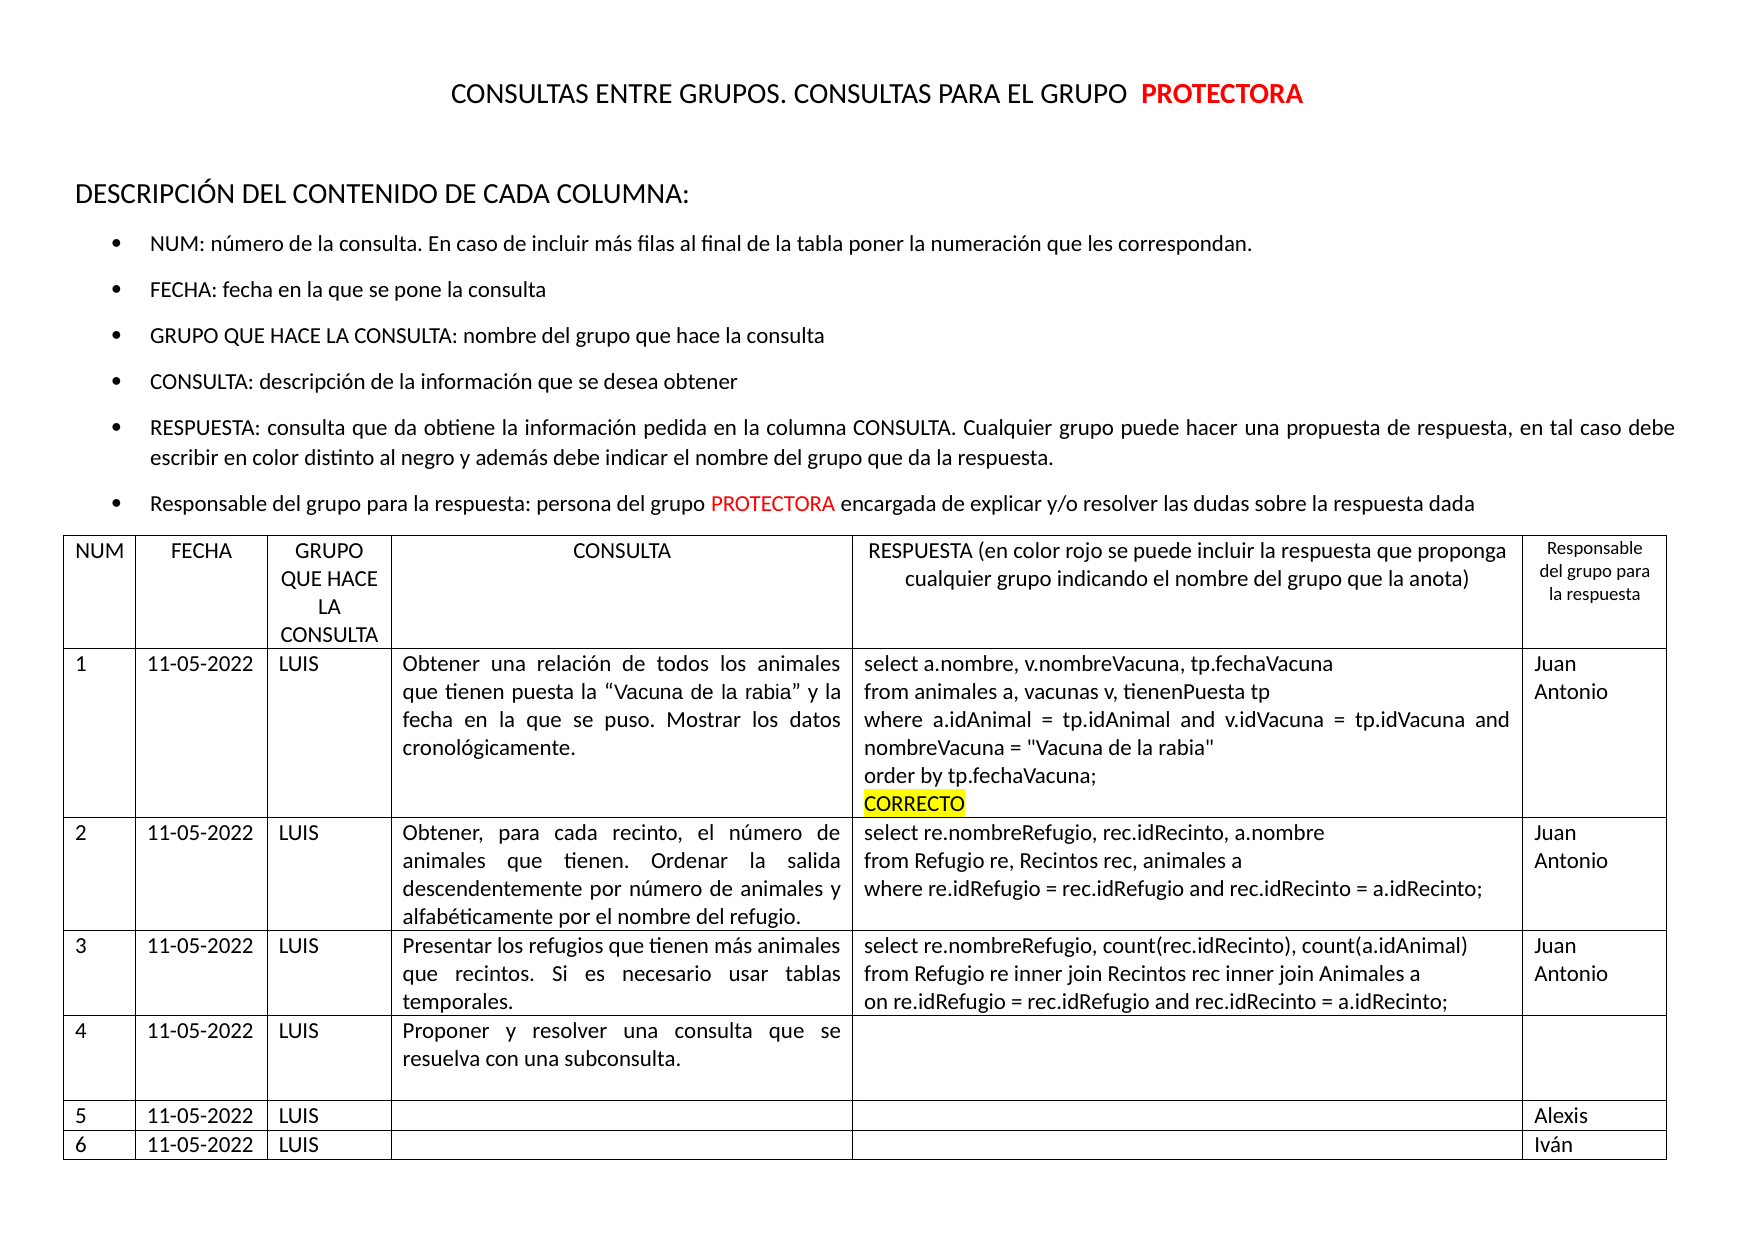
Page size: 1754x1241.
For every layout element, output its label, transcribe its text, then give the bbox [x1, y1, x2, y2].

table_cell Obtener una relación de todos los animales que tienen puesta la “Vacuna de la rabia” y la fecha en la que se puso. Mostrar los datos cronológicamente. [392, 649, 852, 817]
table_cell 11-05-2022 [136, 649, 267, 817]
table_cell LUIS [268, 818, 391, 930]
table_cell Juan Antonio [1523, 649, 1666, 817]
table_cell LUIS [268, 1016, 391, 1100]
table_cell Proponer y resolver una consulta que se resuelva con una subconsulta. [392, 1016, 852, 1100]
table_cell Presentar los refugios que tienen más animales que recintos. Si es necesario usar tablas temporales. [392, 931, 852, 1015]
table_cell 2 [64, 818, 135, 930]
list Responsable del grupo para la respuesta: persona del grupo PROTECTORA encargada de explicar y/o resolver las dudas sobre la respuesta dada [112, 489, 1679, 517]
table_header NUM [64, 536, 135, 648]
table_cell [853, 1131, 1522, 1158]
table_cell 6 [64, 1131, 135, 1158]
table_cell select a.nombre, v.nombreVacuna, tp.fechaVacuna from animales a, vacunas v, tienenPuesta tp where a.idAnimal = tp.idAnimal and v.idVacuna = tp.idVacuna and nombreVacuna = "Vacuna de la rabia" order by tp.fechaVacuna; CORRECTO [853, 649, 1522, 817]
table_cell Juan Antonio [1523, 931, 1666, 1015]
table_cell 5 [64, 1101, 135, 1129]
table_cell select re.nombreRefugio, count(rec.idRecinto), count(a.idAnimal) from Refugio re inner join Recintos rec inner join Animales a on re.idRefugio = rec.idRefugio and rec.idRecinto = a.idRecinto; [853, 931, 1522, 1015]
table_header RESPUESTA (en color rojo se puede incluir la respuesta que proponga cualquier grupo indicando el nombre del grupo que la anota) [853, 536, 1522, 648]
table_cell [392, 1101, 852, 1129]
table_header GRUPO QUE HACE LA CONSULTA [268, 536, 391, 648]
list FECHA: fecha en la que se pone la consulta [112, 275, 1679, 303]
list GRUPO QUE HACE LA CONSULTA: nombre del grupo que hace la consulta [112, 321, 1679, 349]
table_cell LUIS [268, 931, 391, 1015]
table_cell 3 [64, 931, 135, 1015]
table_header CONSULTA [392, 536, 852, 648]
list CONSULTA: descripción de la información que se desea obtener [112, 367, 1679, 395]
table_header Responsable del grupo para la respuesta [1523, 536, 1666, 648]
text CONSULTAS ENTRE GRUPOS. CONSULTAS PARA EL GRUPO PROTECTORA [75, 75, 1679, 111]
list RESPUESTA: consulta que da obtiene la información pedida en la columna CONSULTA. Cualquier grupo puede hacer una propuesta de respuesta, en tal caso debe escribir en color distinto al negro y además debe indicar el nombre del grupo que da la respuesta. [112, 413, 1679, 471]
table_cell LUIS [268, 1101, 391, 1129]
table_cell Alexis [1523, 1101, 1666, 1129]
table_cell LUIS [268, 1131, 391, 1158]
text DESCRIPCIÓN DEL CONTENIDO DE CADA COLUMNA: [75, 175, 1679, 211]
table_cell select re.nombreRefugio, rec.idRecinto, a.nombre from Refugio re, Recintos rec, animales a where re.idRefugio = rec.idRefugio and rec.idRecinto = a.idRecinto; [853, 818, 1522, 930]
list NUM: número de la consulta. En caso de incluir más filas al final de la tabla poner la numeración que les correspondan. [112, 229, 1679, 257]
table_cell LUIS [268, 649, 391, 817]
table_cell [392, 1131, 852, 1158]
table_cell [853, 1016, 1522, 1100]
table_header FECHA [136, 536, 267, 648]
table_cell 11-05-2022 [136, 1016, 267, 1100]
table_cell [1523, 1016, 1666, 1100]
table_cell 11-05-2022 [136, 1101, 267, 1129]
table_cell 11-05-2022 [136, 1131, 267, 1158]
table_cell 1 [64, 649, 135, 817]
table_cell 4 [64, 1016, 135, 1100]
table_cell [853, 1101, 1522, 1129]
table_cell Juan Antonio [1523, 818, 1666, 930]
table_cell 11-05-2022 [136, 931, 267, 1015]
table_cell 11-05-2022 [136, 818, 267, 930]
table_cell Iván [1523, 1131, 1666, 1158]
table_cell Obtener, para cada recinto, el número de animales que tienen. Ordenar la salida descendentemente por número de animales y alfabéticamente por el nombre del refugio. [392, 818, 852, 930]
